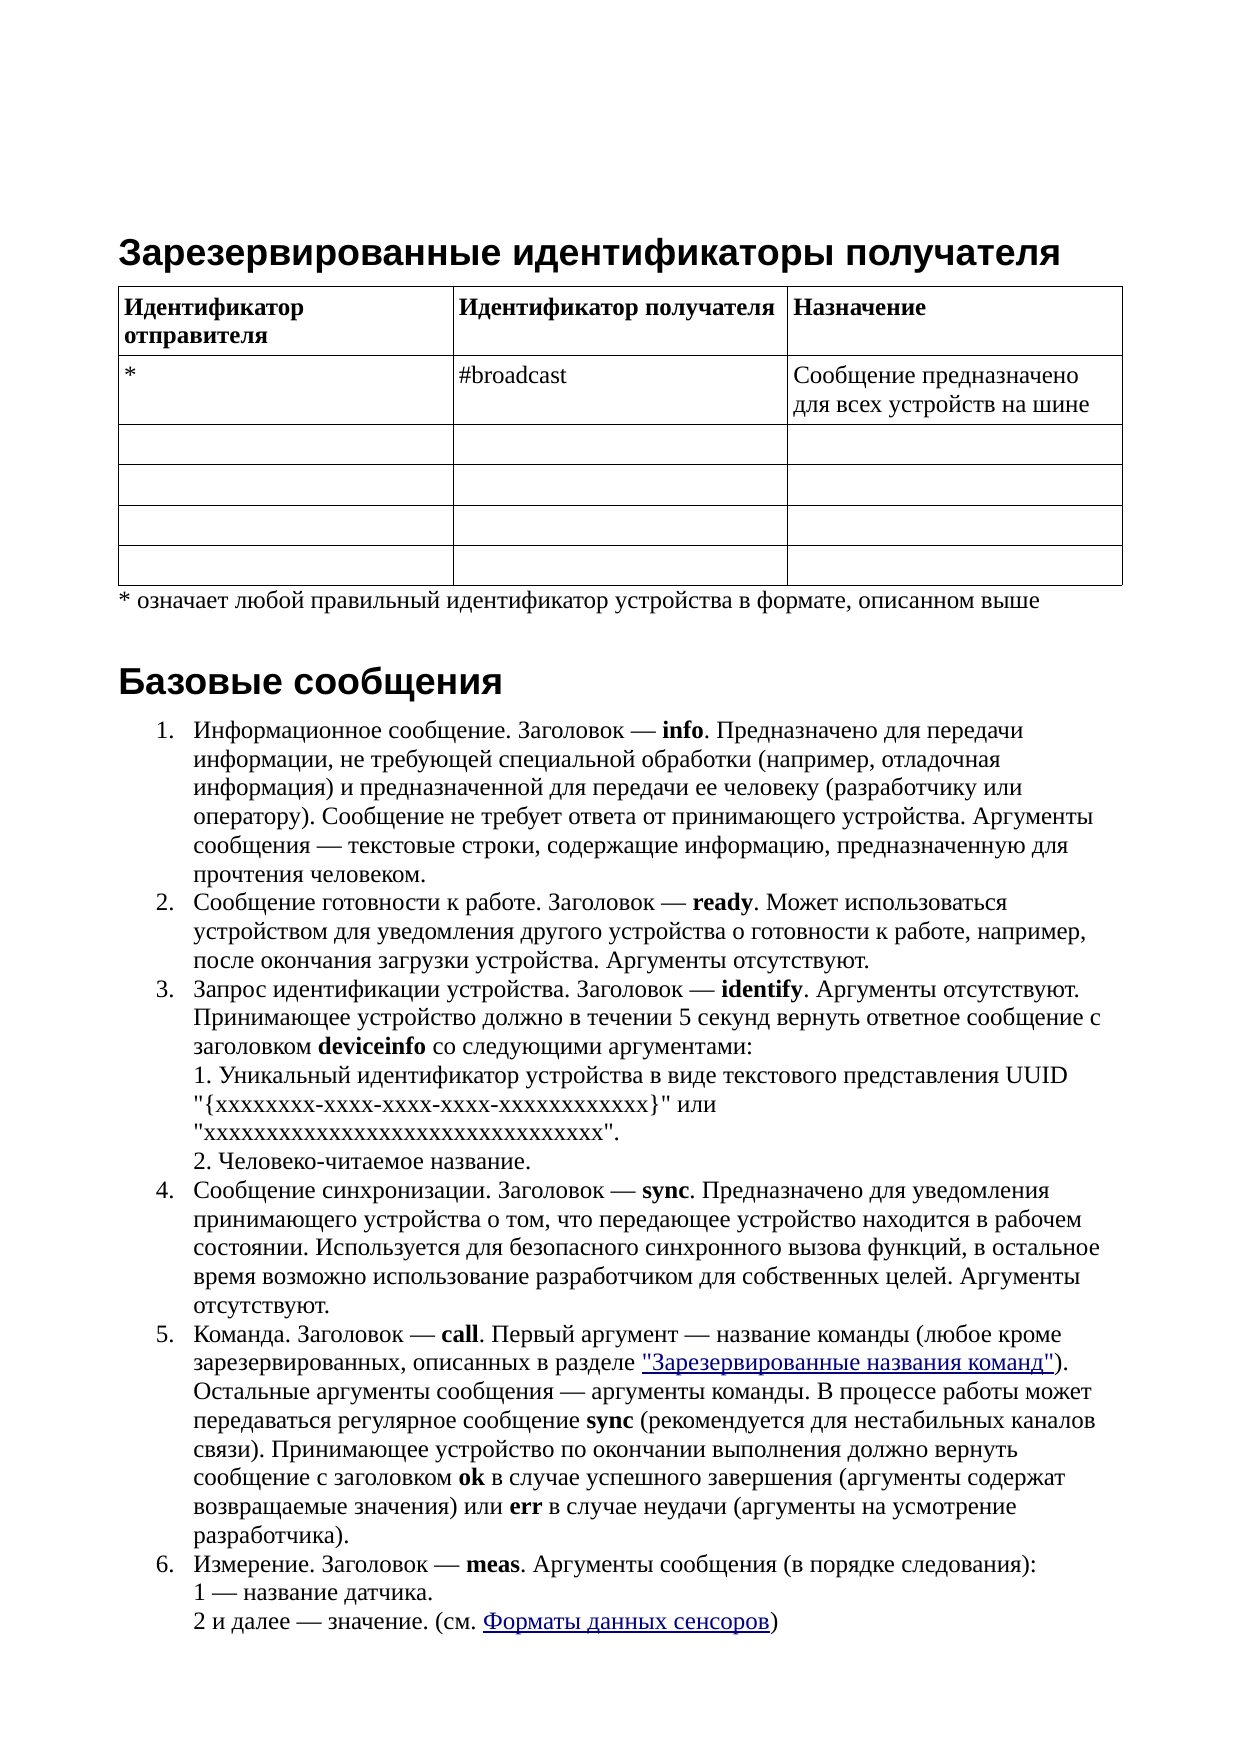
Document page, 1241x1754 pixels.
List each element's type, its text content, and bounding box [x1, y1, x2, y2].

text * означает любой правильный идентификатор устройства в формате, описанном выше [118, 586, 1122, 614]
table_cell [454, 425, 787, 464]
list Команда. Заголовок — call. Первый аргумент — название команды (любое кроме зарезервированных, описанных в разделе "Зарезервированные названия команд"). Остальные аргументы сообщения — аргументы команды. В процессе работы может передаваться регулярное сообщение sync (рекомендуется для нестабильных каналов связи). Принимающее устройство по окончании выполнения должно вернуть сообщение с заголовком ok в случае успешного завершения (аргументы содержат возвращаемые значения) или err в случае неудачи (аргументы на усмотрение разработчика). [156, 1319, 1122, 1549]
table_cell [788, 506, 1122, 545]
table_cell [788, 465, 1122, 504]
table_cell [119, 506, 453, 545]
table_cell #broadcast [454, 356, 787, 424]
list Сообщение синхронизации. Заголовок — sync. Предназначено для уведомления принимающего устройства о том, что передающее устройство находится в рабочем состоянии. Используется для безопасного синхронного вызова функций, в остальное время возможно использование разработчиком для собственных целей. Аргументы отсутствуют. [156, 1175, 1122, 1319]
table_cell [119, 546, 453, 585]
list Информационное сообщение. Заголовок — info. Предназначено для передачи информации, не требующей специальной обработки (например, отладочная информация) и предназначенной для передачи ее человеку (разработчику или оператору). Сообщение не требует ответа от принимающего устройства. Аргументы сообщения — текстовые строки, содержащие информацию, предназначенную для прочтения человеком. [156, 715, 1122, 887]
table_cell [454, 546, 787, 585]
table_cell Сообщение предназначено для всех устройств на шине [788, 356, 1122, 424]
table_cell [454, 465, 787, 504]
list Сообщение готовности к работе. Заголовок — ready. Может использоваться устройством для уведомления другого устройства о готовности к работе, например, после окончания загрузки устройства. Аргументы отсутствуют. [156, 887, 1122, 974]
table_cell [788, 425, 1122, 464]
table_header Идентификатор отправителя [119, 287, 453, 355]
table_cell [454, 506, 787, 545]
table_cell [119, 425, 453, 464]
table_cell [788, 546, 1122, 585]
table_cell * [119, 356, 453, 424]
table_cell [119, 465, 453, 504]
list Запрос идентификации устройства. Заголовок — identify. Аргументы отсутствуют. Принимающее устройство должно в течении 5 секунд вернуть ответное сообщение с заголовком deviceinfo со следующими аргументами: 1. Уникальный идентификатор устройства в виде текстового представления UUID "{xxxxxxxx-xxxx-xxxx-xxxx-xxxxxxxxxxxx}" или "xxxxxxxxxxxxxxxxxxxxxxxxxxxxxxxx". 2. Человеко-читаемое название. [156, 974, 1122, 1175]
table_header Назначение [788, 287, 1122, 355]
list Измерение. Заголовок — meas. Аргументы сообщения (в порядке следования): 1 — название датчика. 2 и далее — значение. (см. Форматы данных сенсоров) [156, 1549, 1122, 1635]
subtitle Зарезервированные идентификаторы получателя [118, 230, 1122, 273]
table_header Идентификатор получателя [454, 287, 787, 355]
subtitle Базовые сообщения [118, 659, 1122, 702]
